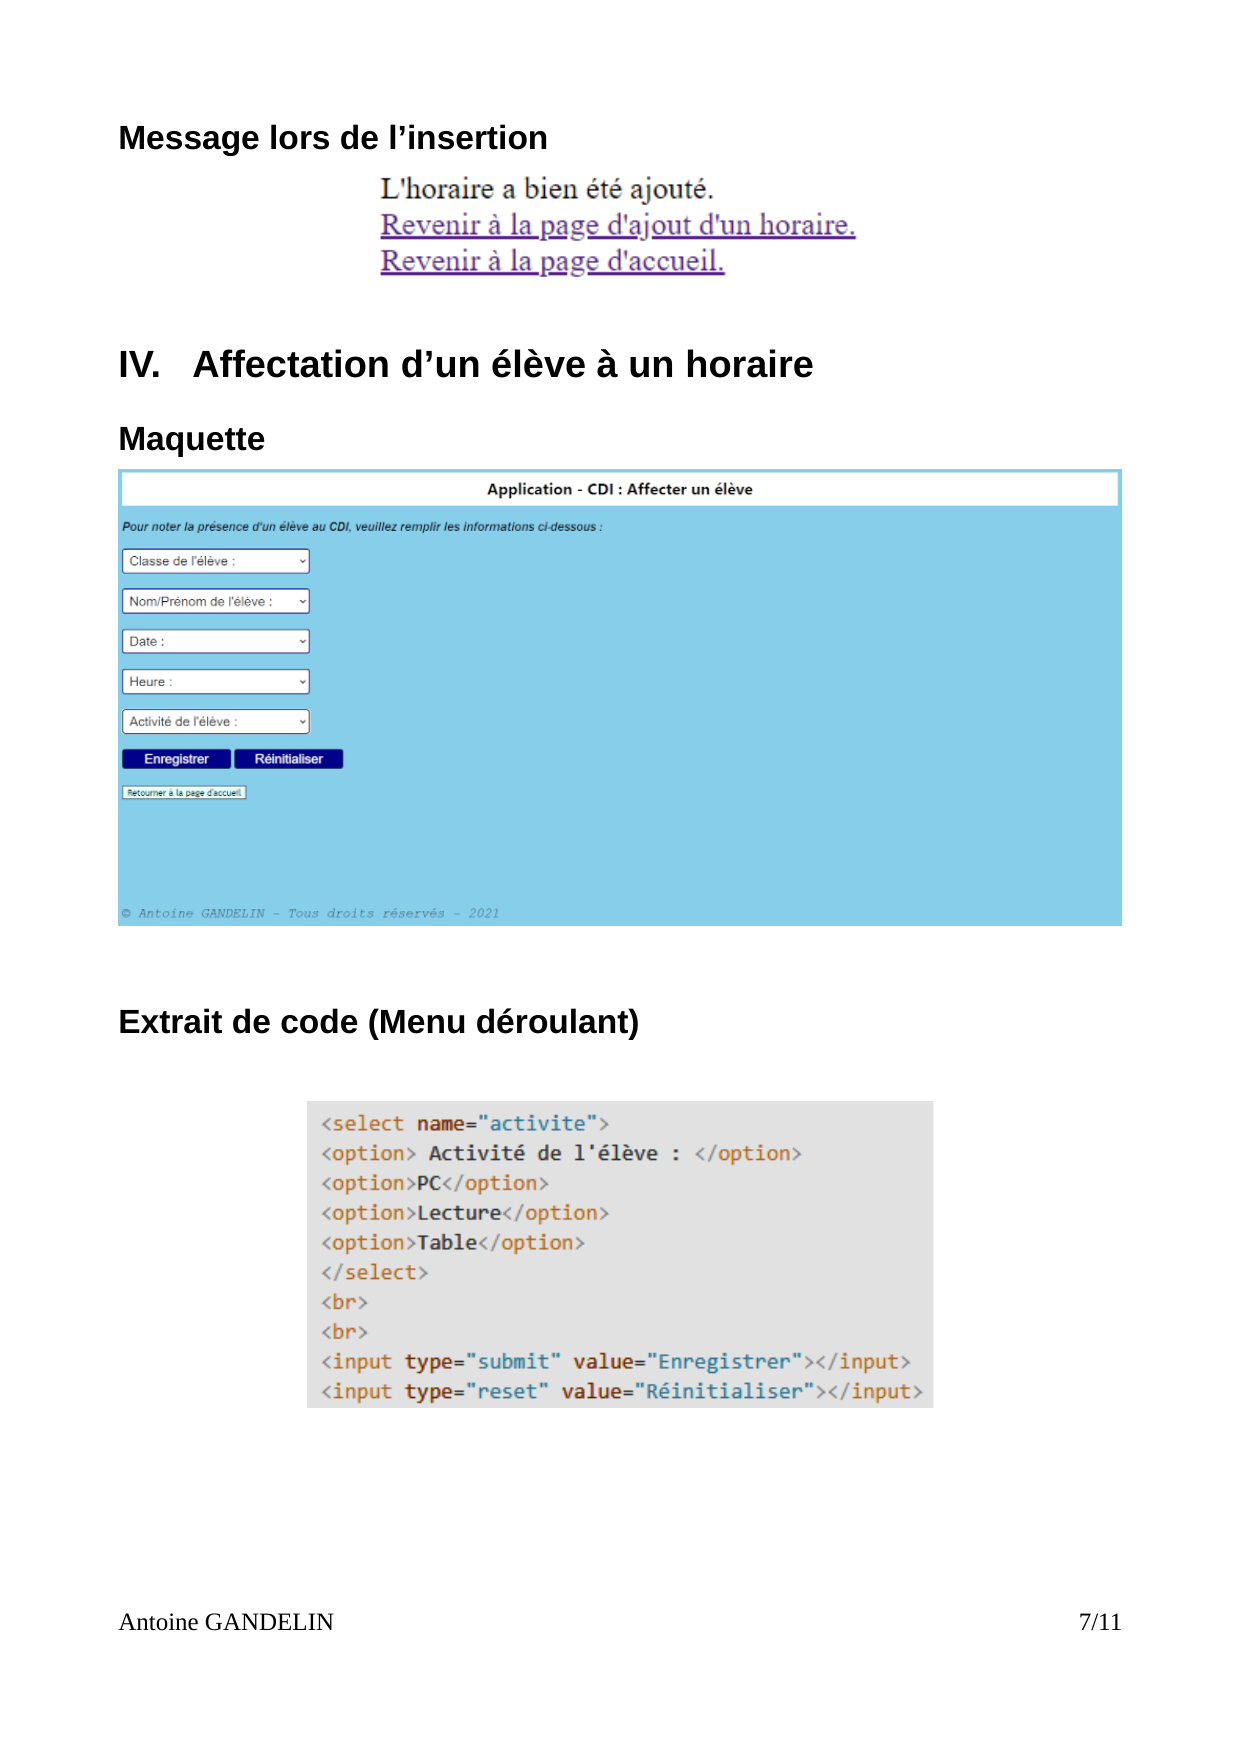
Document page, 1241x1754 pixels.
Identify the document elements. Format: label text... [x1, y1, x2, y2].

subtitle Maquette [118, 418, 1122, 457]
picture [371, 169, 870, 288]
subtitle Message lors de l’insertion [118, 118, 1122, 157]
picture [306, 1101, 934, 1408]
subtitle Extrait de code (Menu déroulant) [118, 1002, 1122, 1040]
picture [118, 469, 1123, 926]
subtitle Affectation d’un élève à un horaire [118, 341, 1122, 385]
